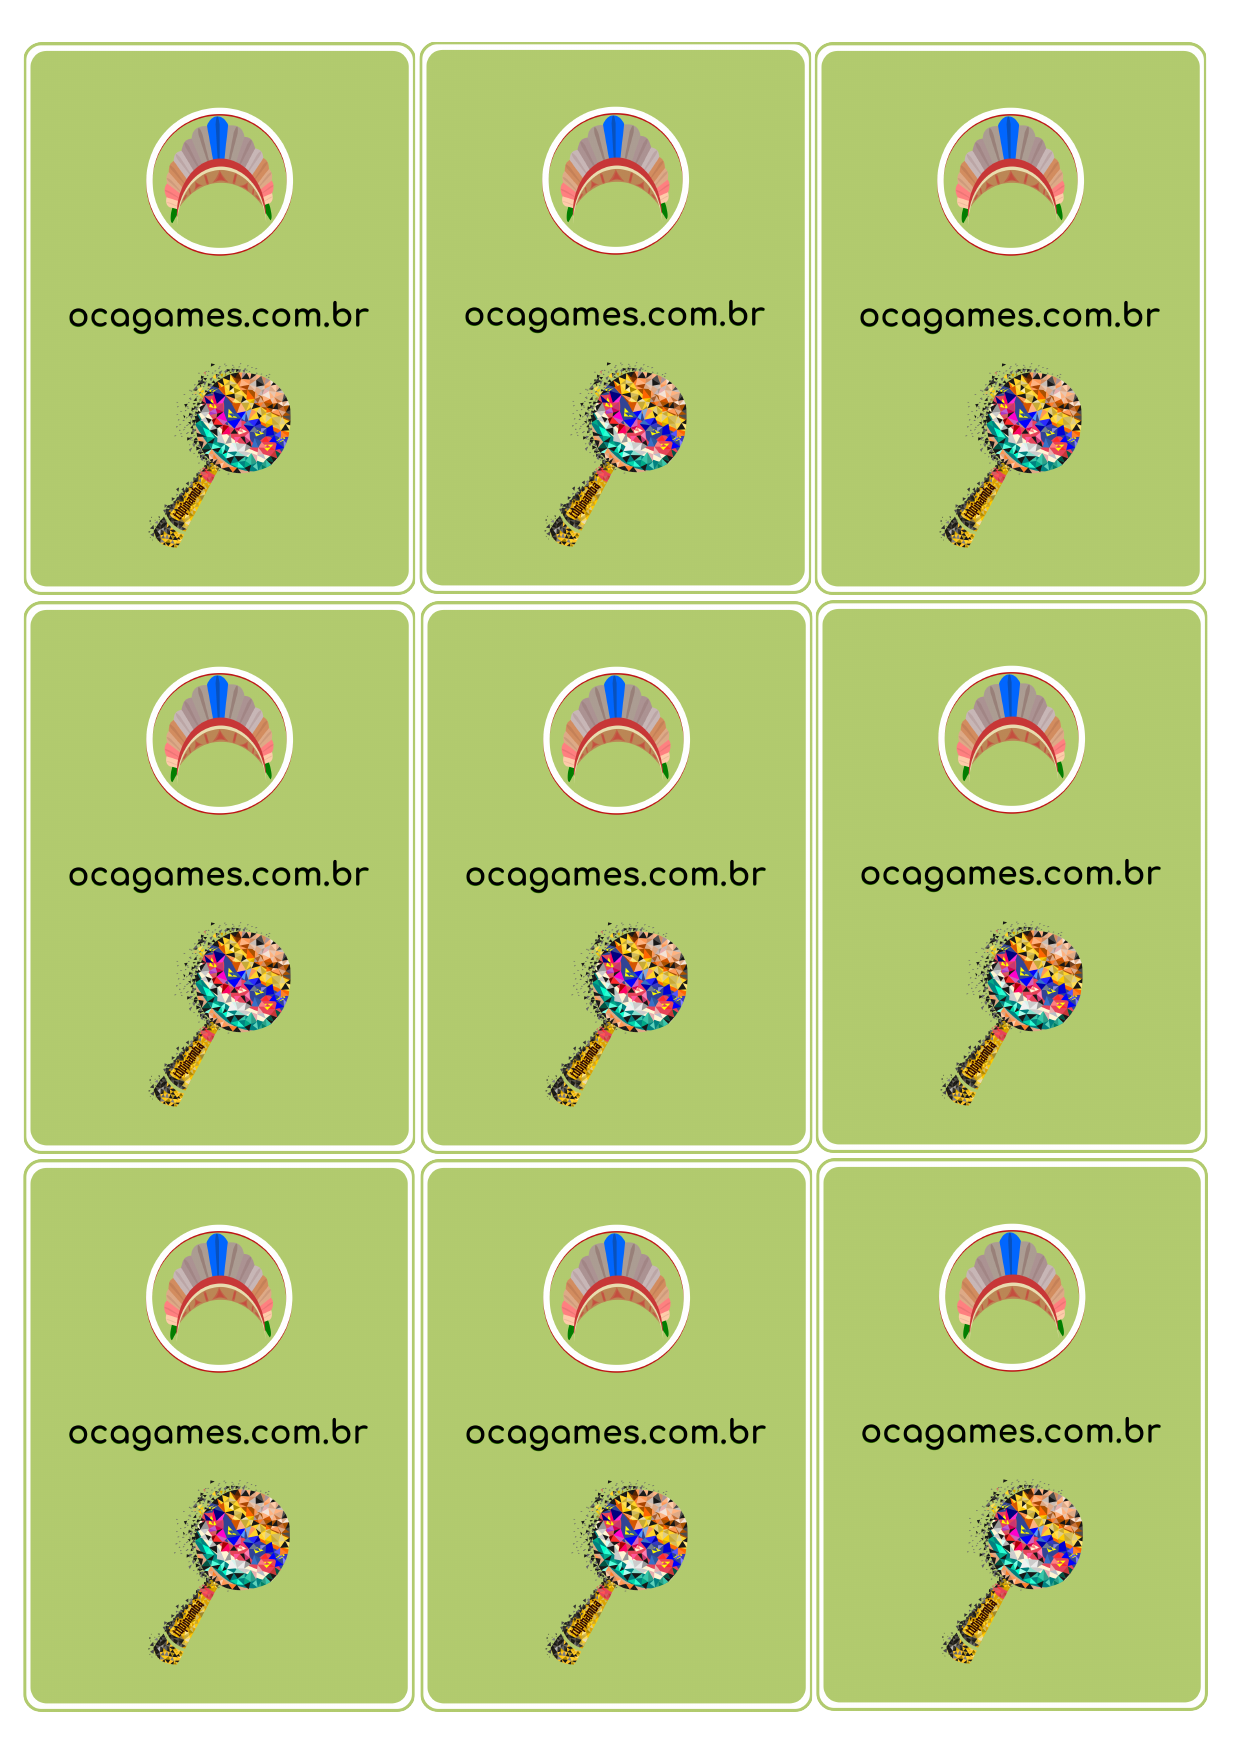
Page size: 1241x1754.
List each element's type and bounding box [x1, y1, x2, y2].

picture [816, 1158, 1208, 1711]
picture [419, 42, 812, 594]
picture [815, 600, 1208, 1153]
picture [420, 601, 813, 1154]
picture [23, 601, 416, 1154]
picture [814, 42, 1207, 595]
picture [420, 1159, 813, 1712]
picture [23, 1159, 415, 1712]
picture [23, 42, 416, 595]
